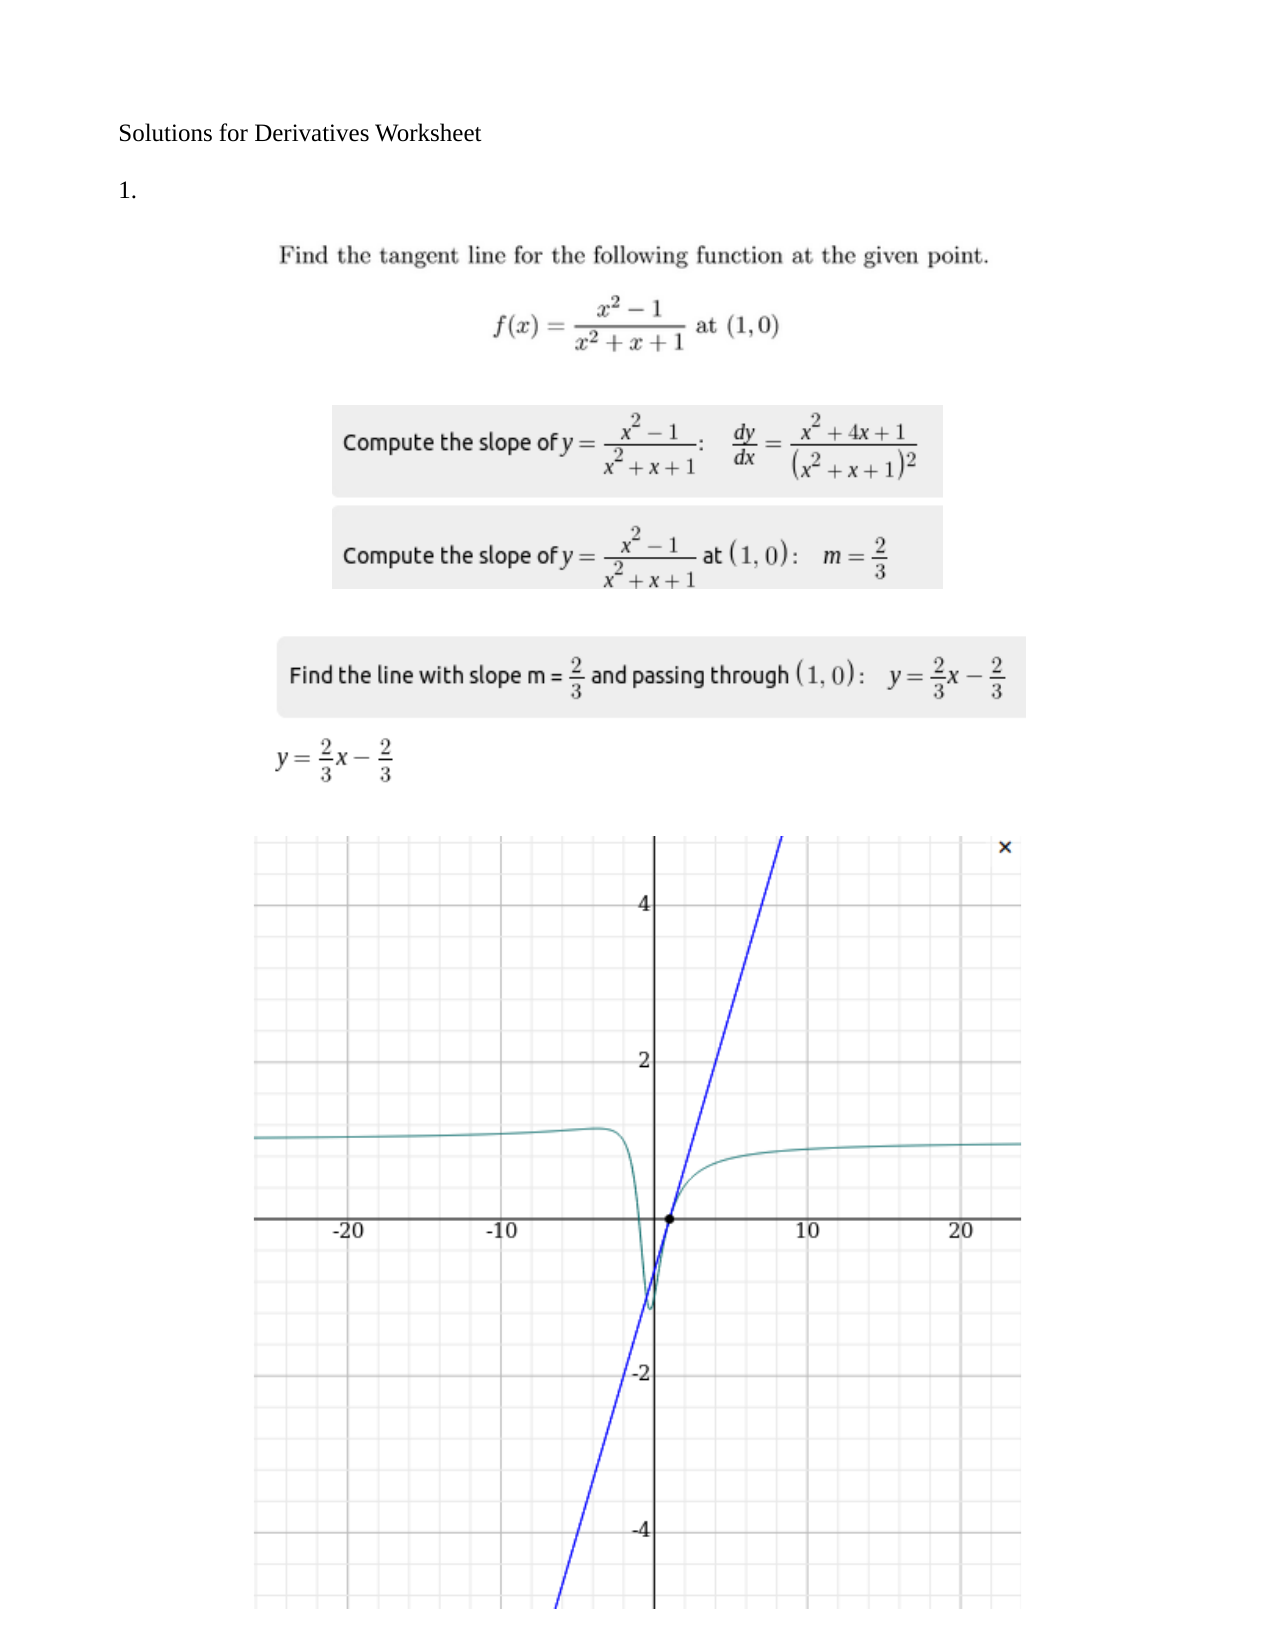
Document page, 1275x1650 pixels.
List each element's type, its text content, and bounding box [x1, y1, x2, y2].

text Solutions for Derivatives Worksheet [118, 118, 1157, 147]
picture [253, 836, 1022, 1609]
picture [275, 233, 1000, 366]
picture [249, 635, 1026, 795]
text 1. [118, 176, 1157, 204]
picture [332, 405, 943, 589]
